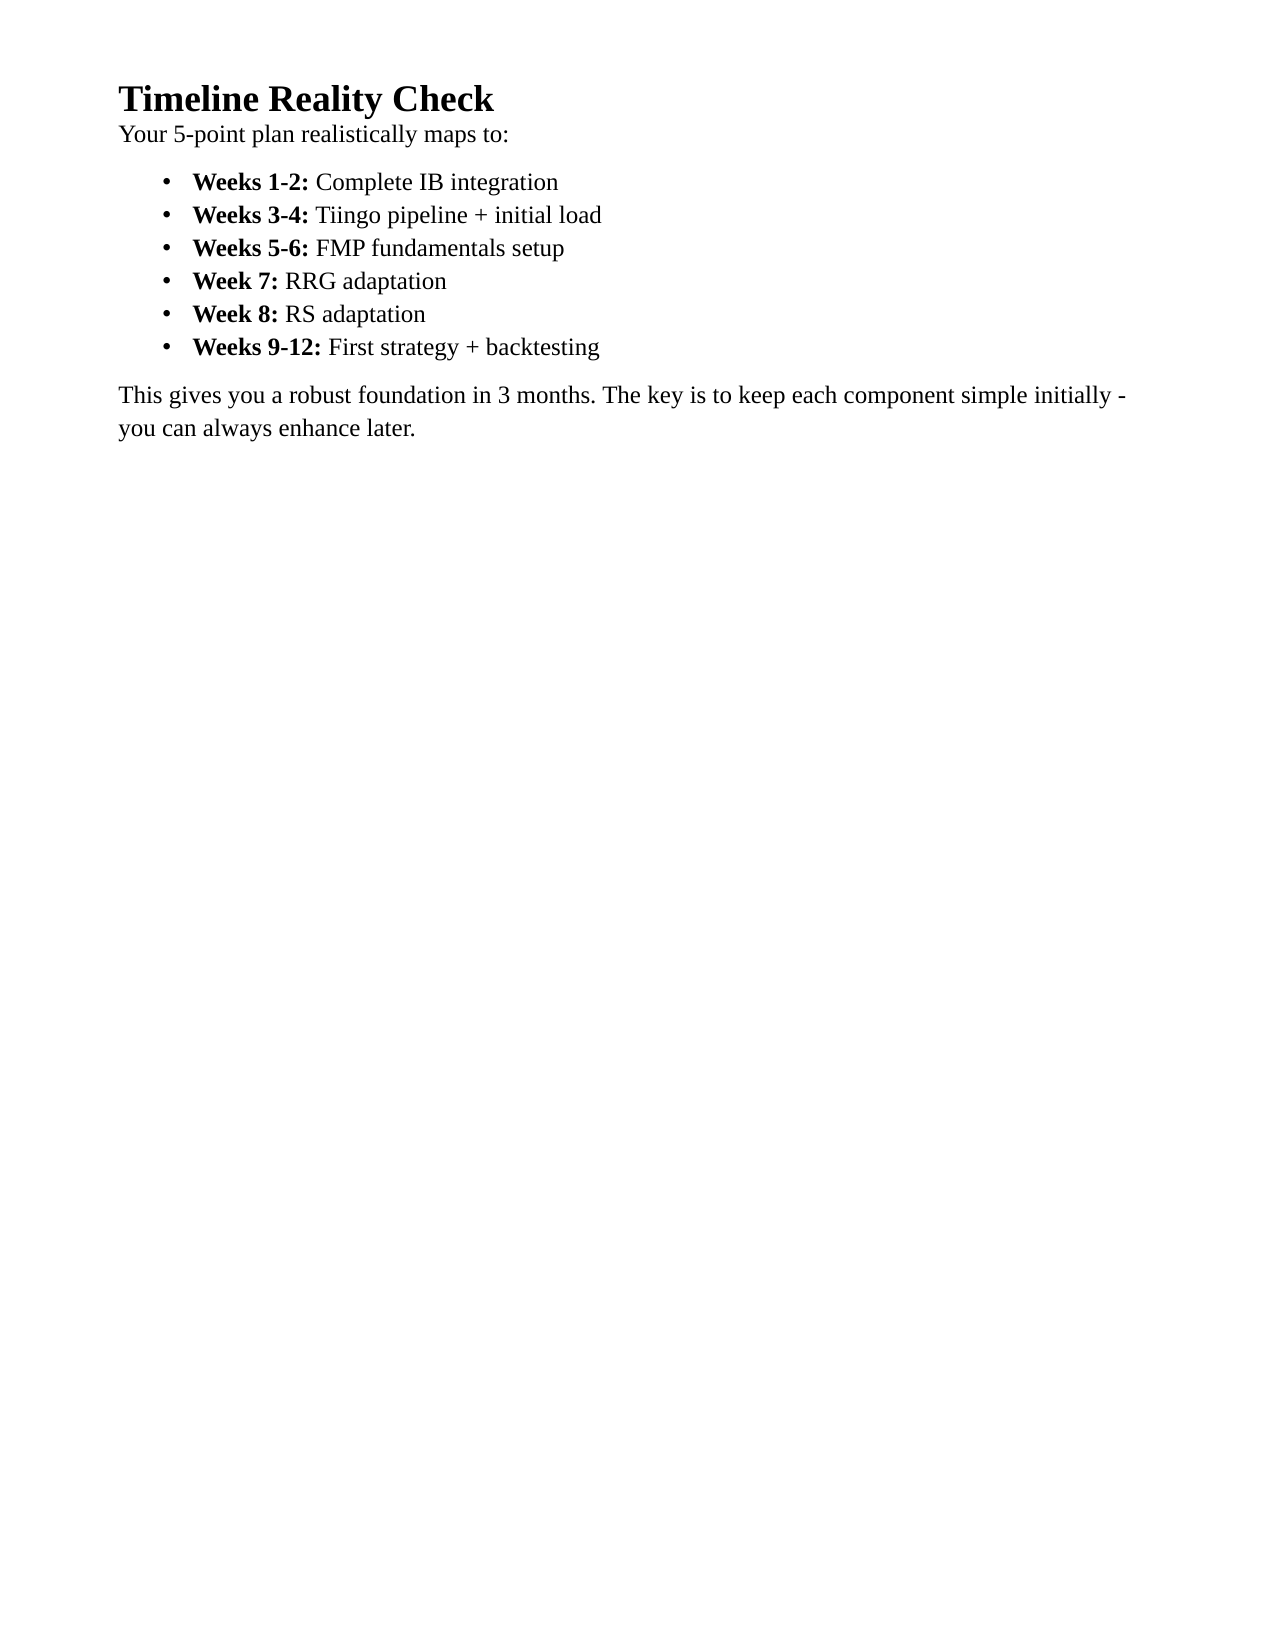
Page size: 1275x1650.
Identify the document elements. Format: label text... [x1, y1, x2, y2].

list Weeks 5-6: FMP fundamentals setup [162, 233, 1157, 262]
list Weeks 9-12: First strategy + backtesting [162, 332, 1157, 361]
list Week 7: RRG adaptation [162, 266, 1157, 295]
text This gives you a robust foundation in 3 months. The key is to keep each component simple initially - you can always enhance later. [118, 380, 1157, 442]
text Your 5-point plan realistically maps to: [118, 119, 1157, 148]
list Weeks 1-2: Complete IB integration [162, 167, 1157, 196]
list Weeks 3-4: Tiingo pipeline + initial load [162, 200, 1157, 229]
subtitle Timeline Reality Check [118, 76, 1157, 119]
list Week 8: RS adaptation [162, 299, 1157, 328]
